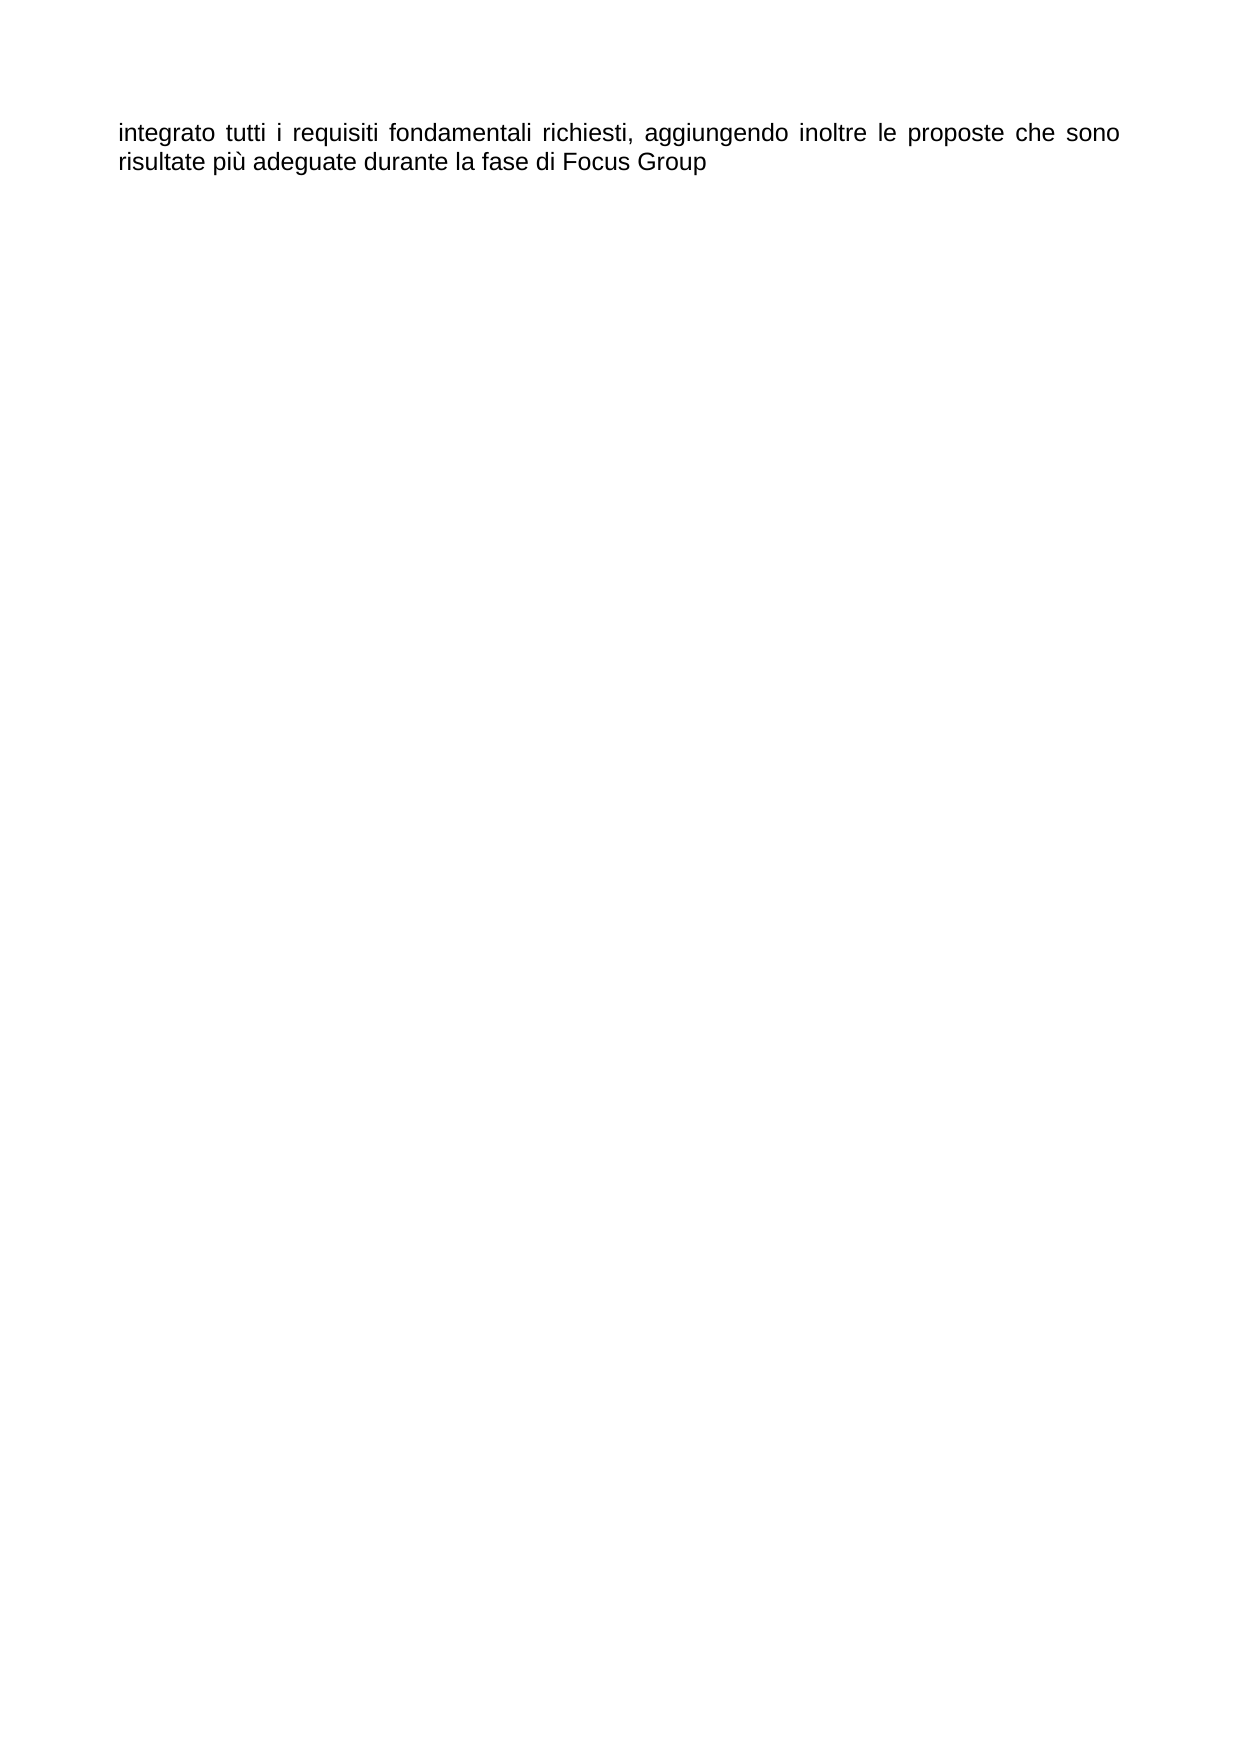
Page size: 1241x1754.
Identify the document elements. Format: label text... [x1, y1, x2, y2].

text integrato tutti i requisiti fondamentali richiesti, aggiungendo inoltre le proposte che sono risultate più adeguate durante la fase di Focus Group [118, 118, 1122, 176]
